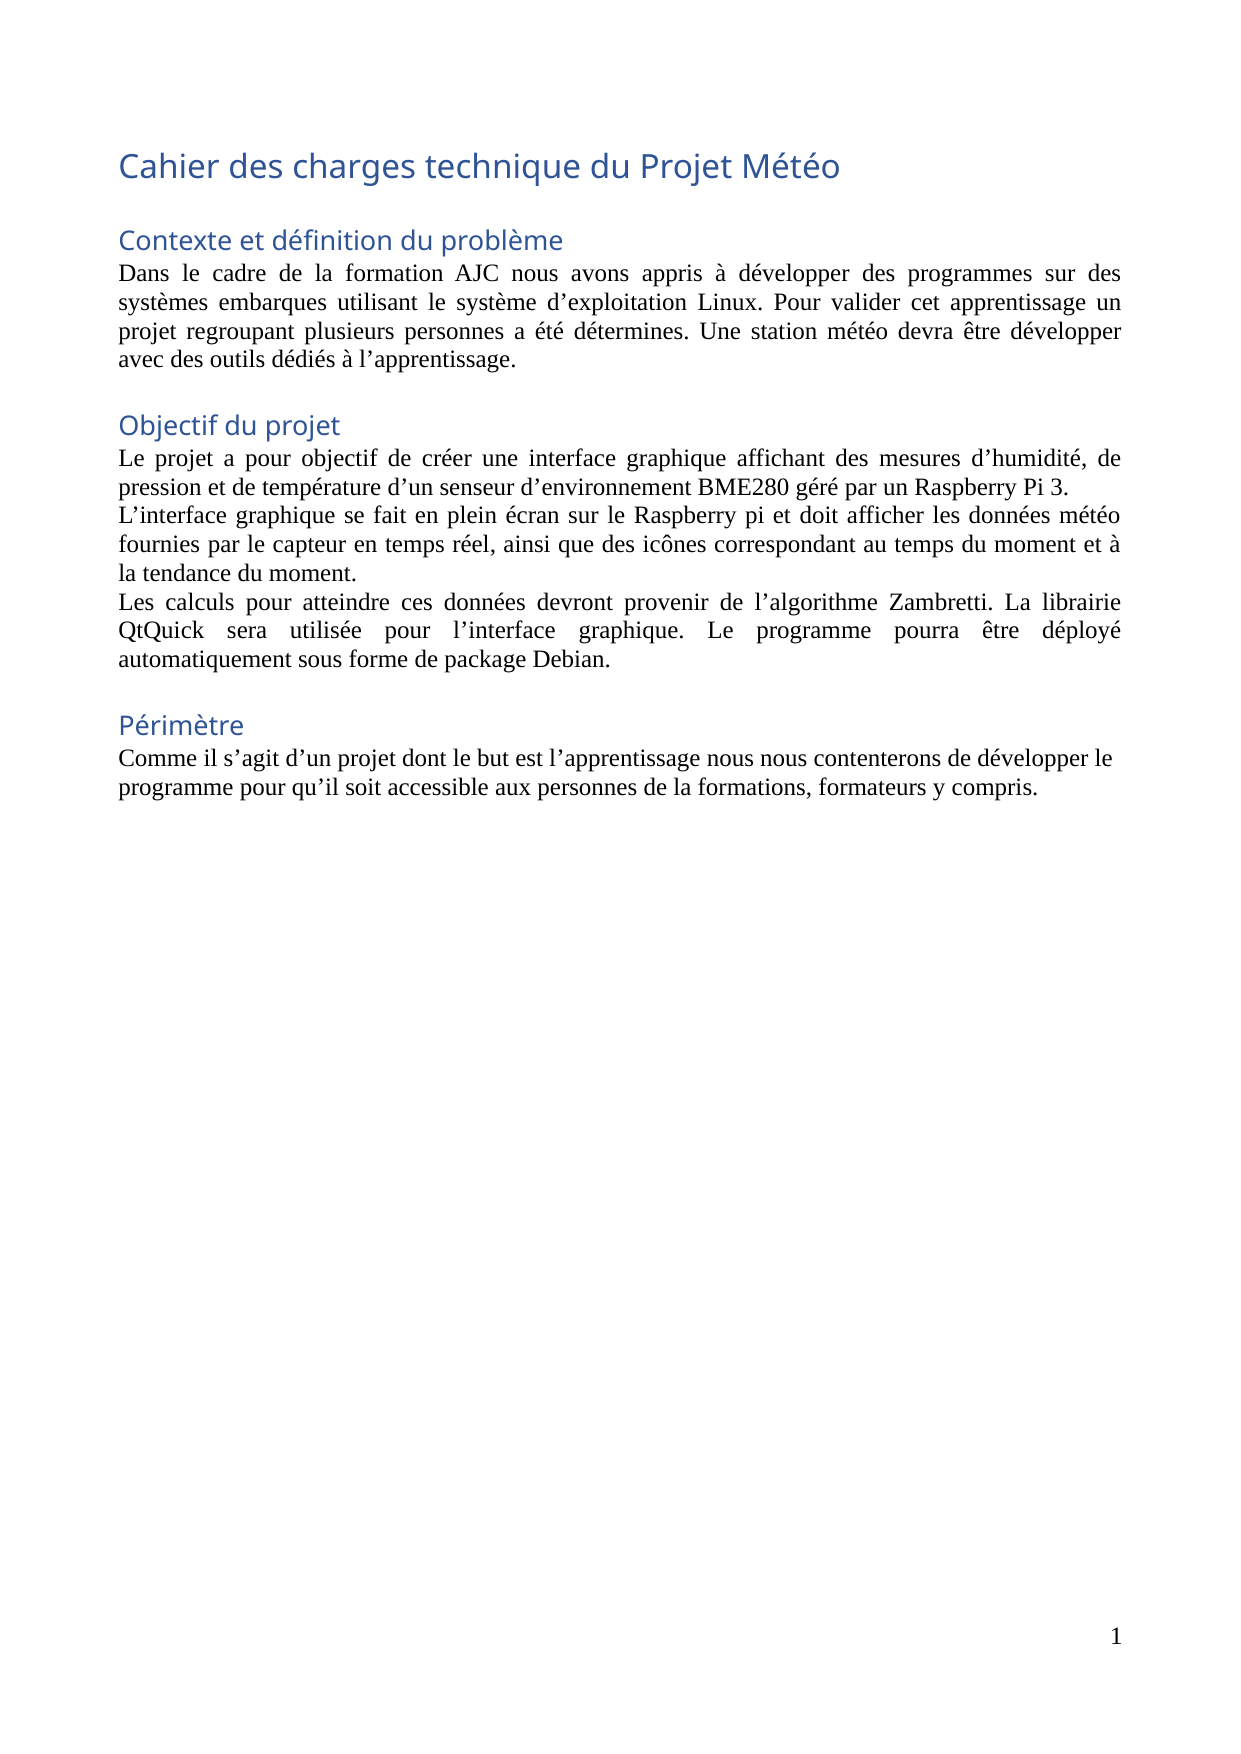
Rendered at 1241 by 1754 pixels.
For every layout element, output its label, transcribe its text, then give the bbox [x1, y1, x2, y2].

text Dans le cadre de la formation AJC nous avons appris à développer des programmes sur des systèmes embarques utilisant le système d’exploitation Linux. Pour valider cet apprentissage un projet regroupant plusieurs personnes a été détermines. Une station météo devra être développer avec des outils dédiés à l’apprentissage. [118, 258, 1122, 373]
subtitle Objectif du projet [118, 406, 1122, 443]
subtitle Périmètre [118, 706, 1122, 743]
subtitle Contexte et définition du problème [118, 221, 1122, 258]
text Comme il s’agit d’un projet dont le but est l’apprentissage nous nous contenterons de développer le programme pour qu’il soit accessible aux personnes de la formations, formateurs y compris. [118, 743, 1122, 800]
text Les calculs pour atteindre ces données devront provenir de l’algorithme Zambretti. La librairie QtQuick sera utilisée pour l’interface graphique. Le programme pourra être déployé automatiquement sous forme de package Debian. [118, 587, 1122, 673]
text L’interface graphique se fait en plein écran sur le Raspberry pi et doit afficher les données météo fournies par le capteur en temps réel, ainsi que des icônes correspondant au temps du moment et à la tendance du moment. [118, 501, 1122, 587]
text Le projet a pour objectif de créer une interface graphique affichant des mesures d’humidité, de pression et de température d’un senseur d’environnement BME280 géré par un Raspberry Pi 3. [118, 443, 1122, 501]
subtitle Cahier des charges technique du Projet Météo [118, 143, 1122, 188]
